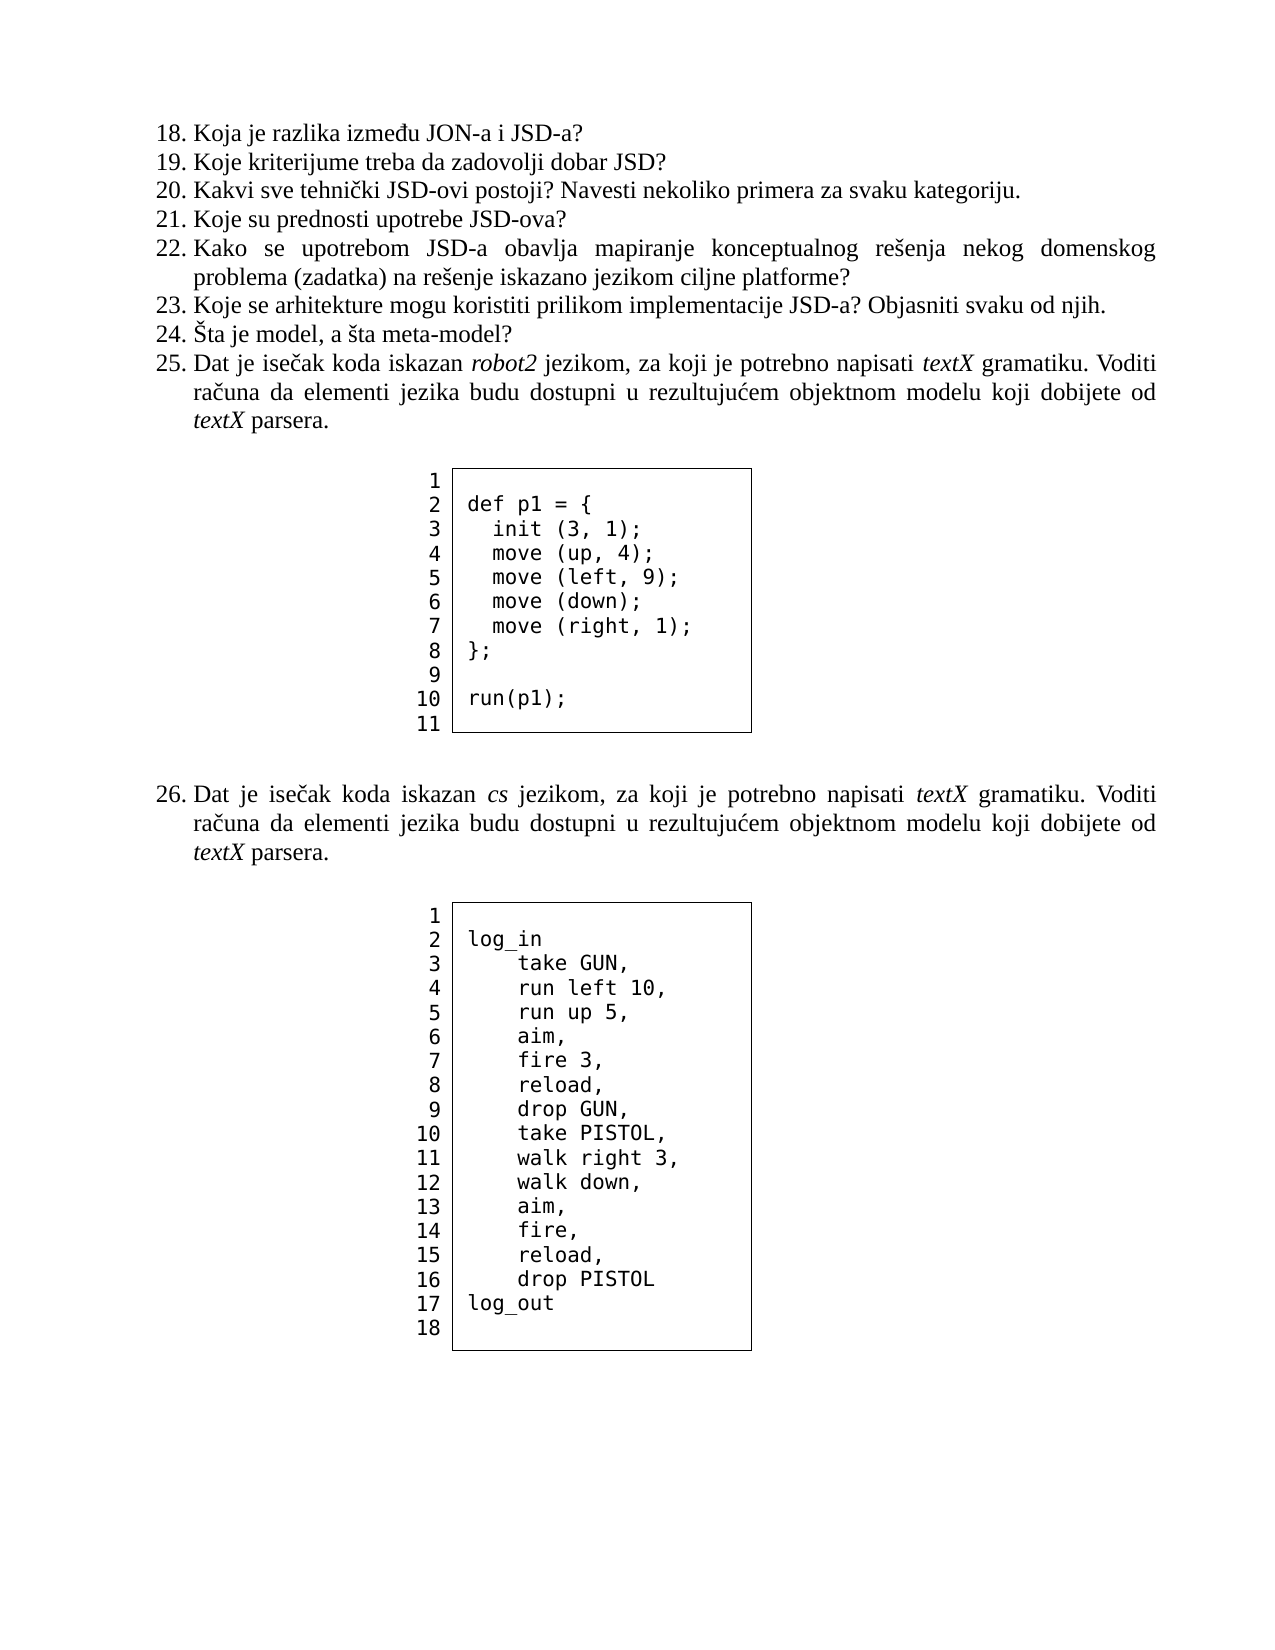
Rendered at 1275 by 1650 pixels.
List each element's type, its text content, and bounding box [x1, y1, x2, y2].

list Kakvi sve tehnički JSD-ovi postoji? Navesti nekoliko primera za svaku kategoriju. [156, 176, 1157, 204]
list Koja je razlika između JON-a i JSD-a? [156, 118, 1157, 147]
list Koje se arhitekture mogu koristiti prilikom implementacije JSD-a? Objasniti svaku od njih. [156, 291, 1157, 319]
list Dat je isečak koda iskazan cs jezikom, za koji je potrebno napisati textX gramatiku. Voditi računa da elementi jezika budu dostupni u rezultujućem objektnom modelu koji dobijete od textX parsera. [156, 779, 1157, 866]
list Šta je model, a šta meta-model? [156, 319, 1157, 348]
list Dat je isečak koda iskazan robot2 jezikom, za koji je potrebno napisati textX gramatiku. Voditi računa da elementi jezika budu dostupni u rezultujućem objektnom modelu koji dobijete od textX parsera. [156, 348, 1157, 434]
list Koje kriterijume treba da zadovolji dobar JSD? [156, 147, 1157, 176]
list Kako se upotrebom JSD-a obavlja mapiranje konceptualnog rešenja nekog domenskog problema (zadatka) na rešenje iskazano jezikom ciljne platforme? [156, 233, 1157, 291]
list Koje su prednosti upotrebe JSD-ova? [156, 204, 1157, 233]
